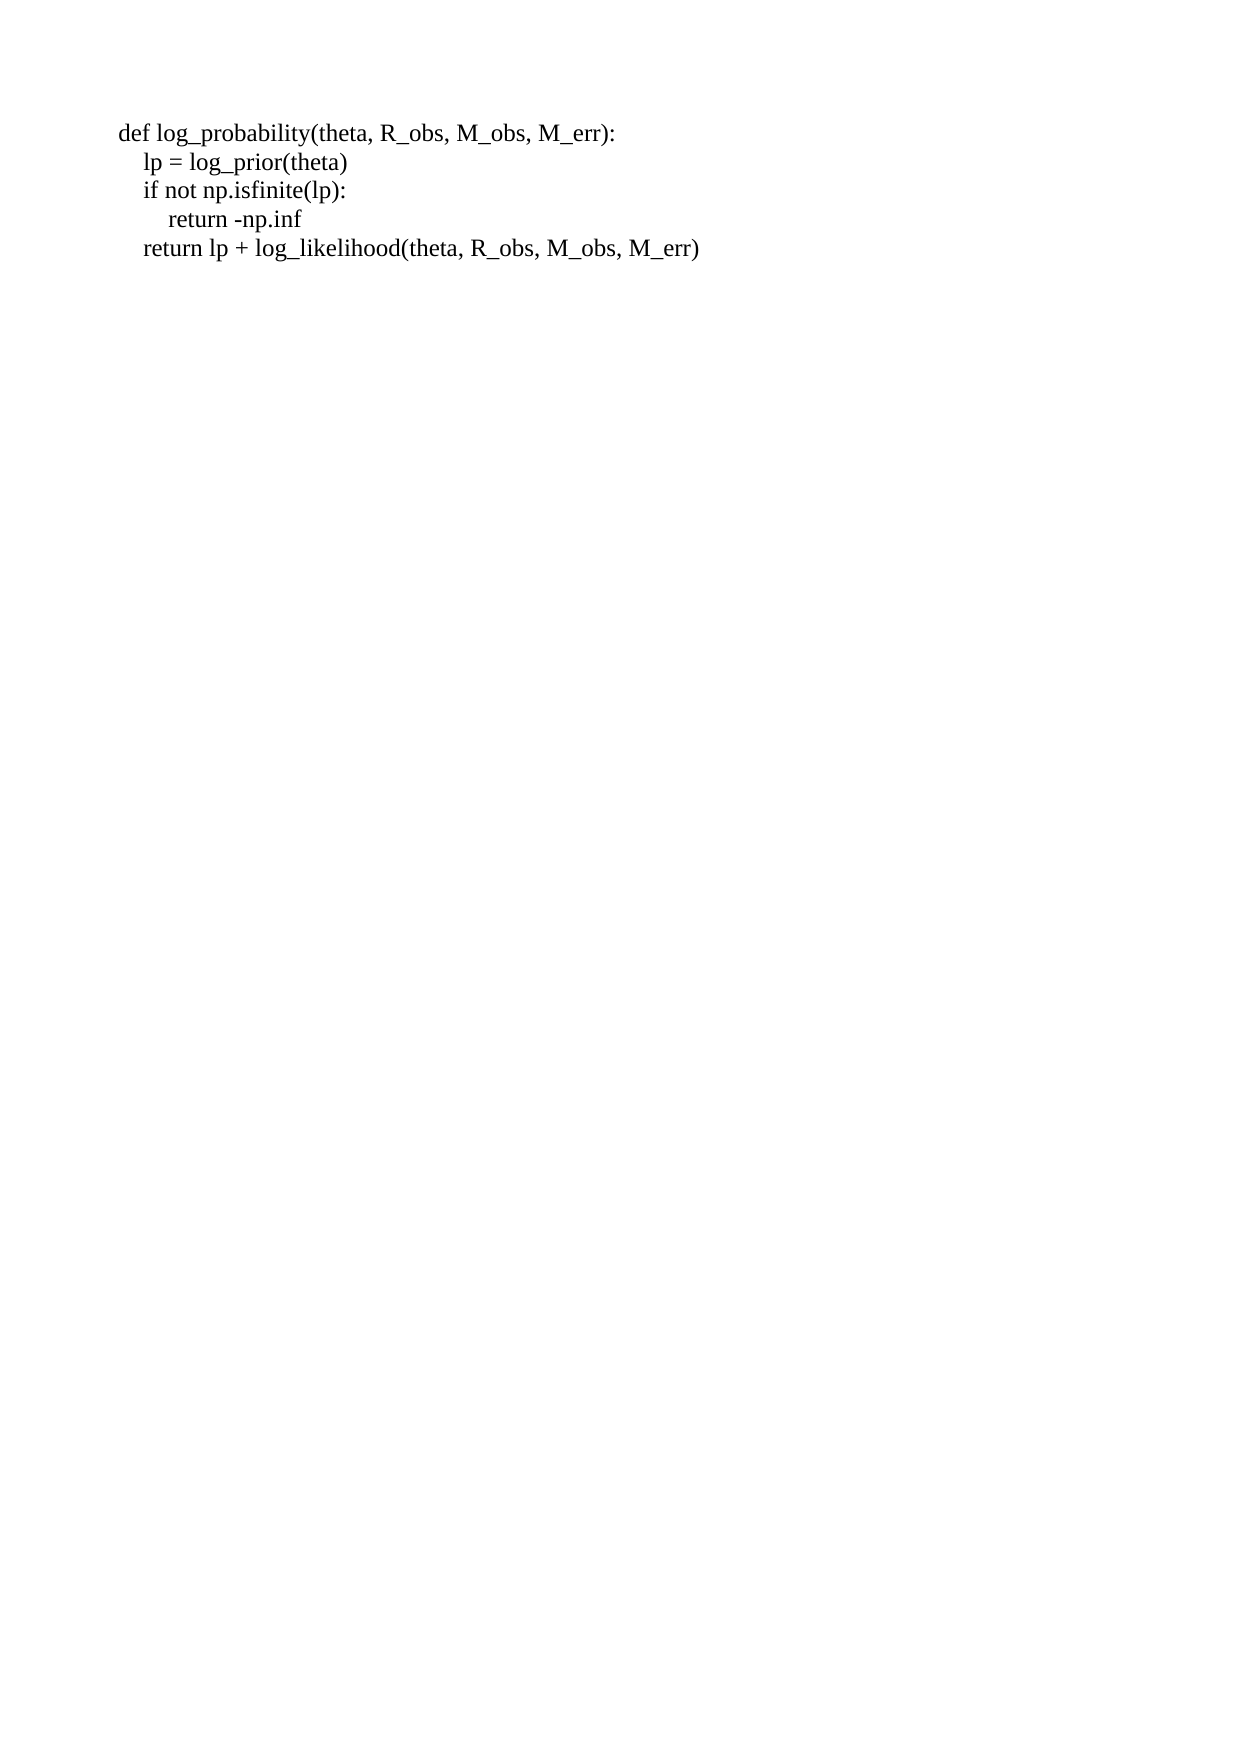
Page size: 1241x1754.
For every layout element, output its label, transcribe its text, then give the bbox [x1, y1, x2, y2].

text return lp + log_likelihood(theta, R_obs, M_obs, M_err) [118, 233, 1122, 262]
text def log_probability(theta, R_obs, M_obs, M_err): [118, 118, 1122, 147]
text lp = log_prior(theta) [118, 147, 1122, 176]
text if not np.isfinite(lp): [118, 176, 1122, 204]
text return -np.inf [118, 204, 1122, 233]
